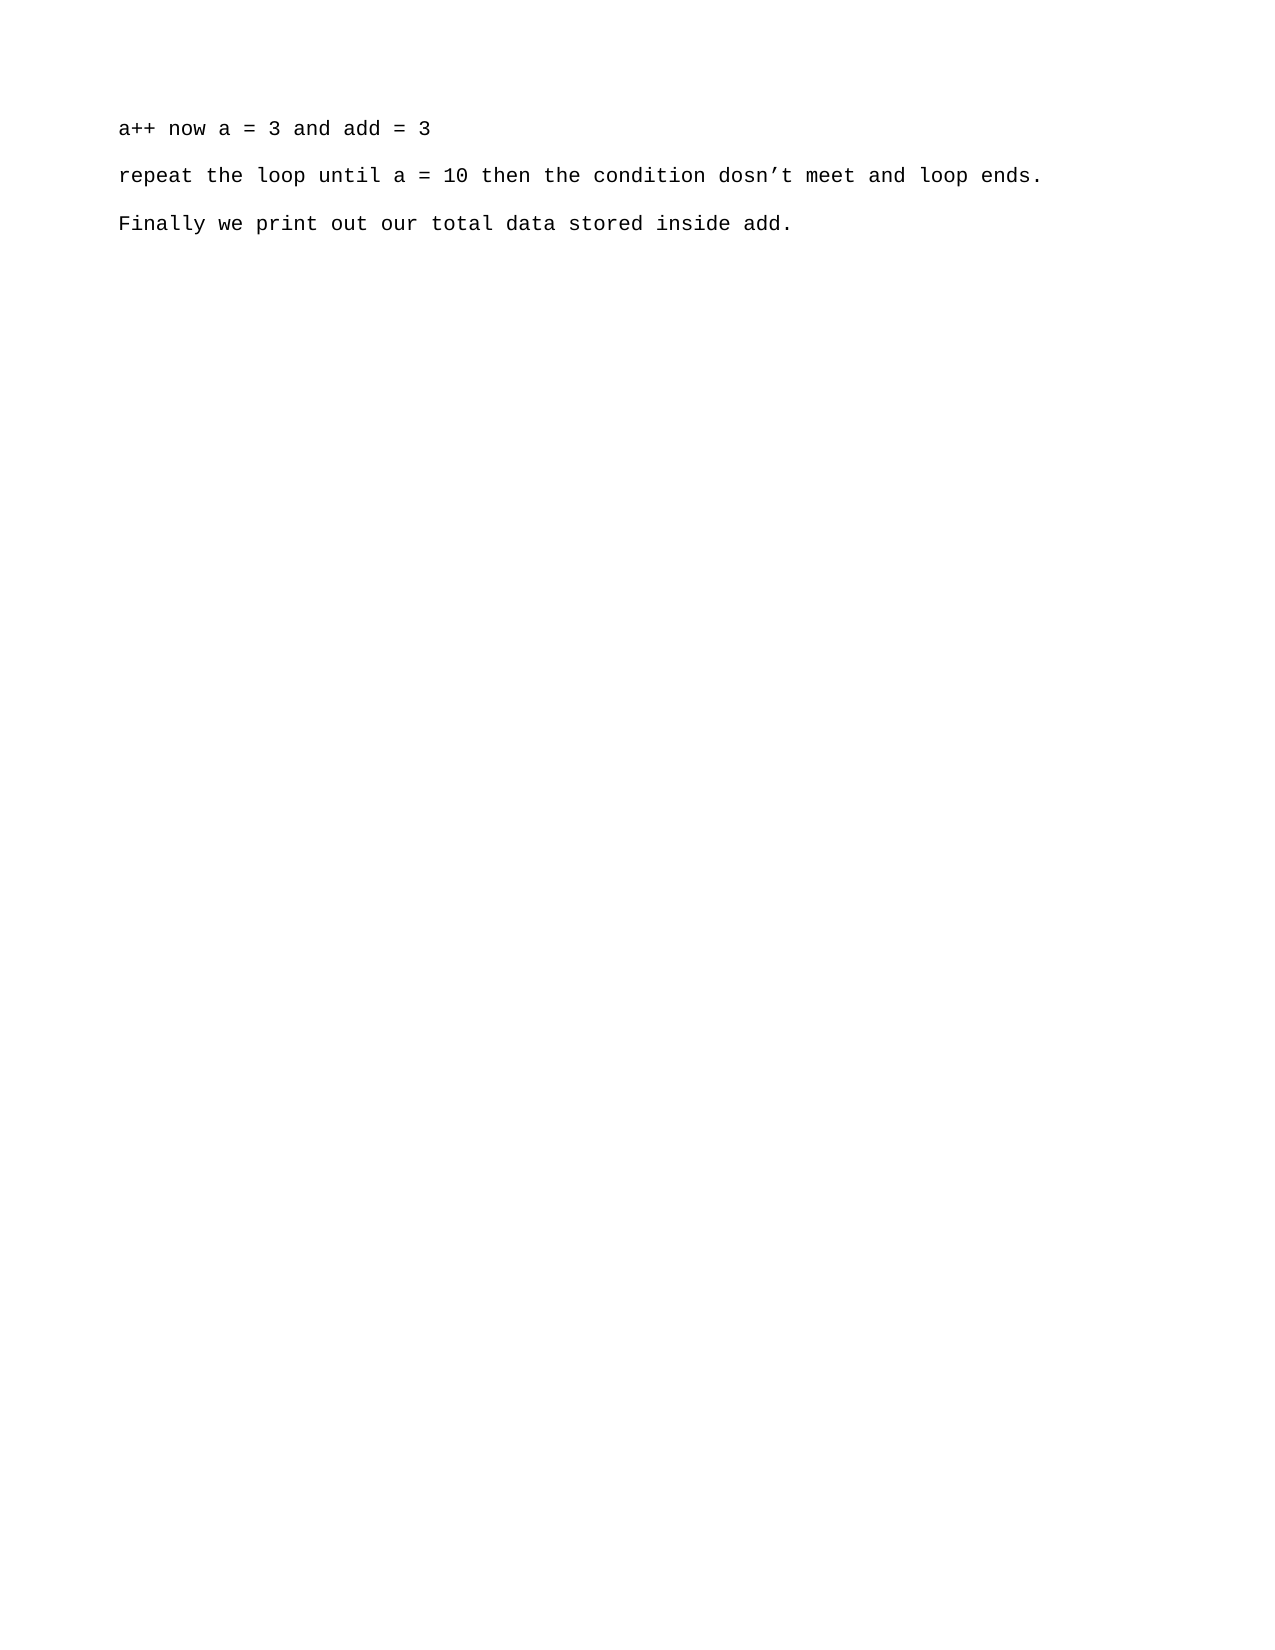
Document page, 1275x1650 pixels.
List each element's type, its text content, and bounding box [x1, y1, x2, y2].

text repeat the loop until a = 10 then the condition dosn’t meet and loop ends. [118, 165, 1157, 189]
text Finally we print out our total data stored inside add. [118, 213, 1157, 236]
text a++ now a = 3 and add = 3 [118, 118, 1157, 142]
